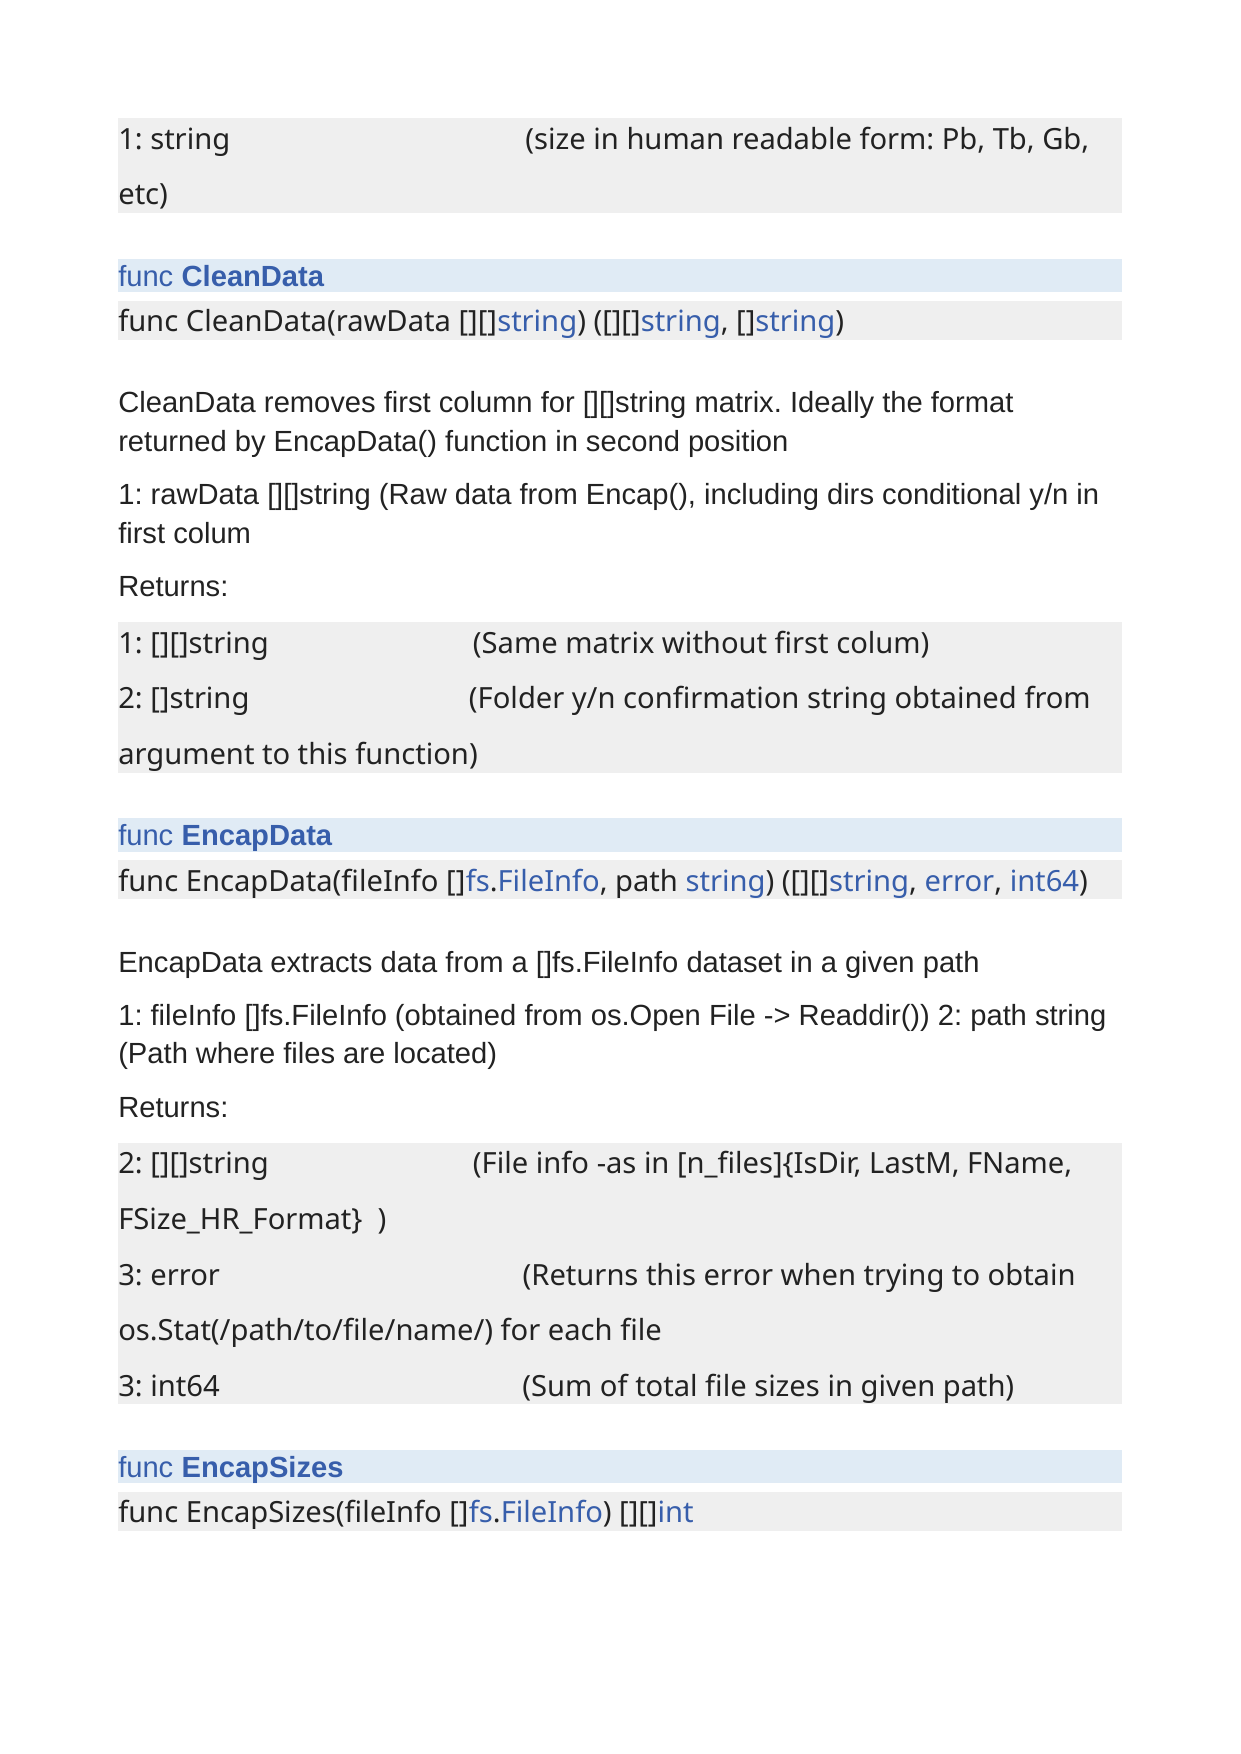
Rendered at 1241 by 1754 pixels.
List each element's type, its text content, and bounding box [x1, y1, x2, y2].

subtitle func CleanData [118, 259, 1122, 292]
text Returns: [118, 1090, 1122, 1123]
subtitle func EncapSizes [118, 1450, 1122, 1483]
text 1: fileInfo []fs.FileInfo (obtained from os.Open File -> Readdir()) 2: path string (Path where files are located) [118, 998, 1122, 1070]
text func EncapSizes(fileInfo []fs.FileInfo) [][]int [118, 1492, 1122, 1531]
text 1: string (size in human readable form: Pb, Tb, Gb, etc) [118, 118, 1122, 213]
text 1: rawData [][]string (Raw data from Encap(), including dirs conditional y/n in first colum [118, 477, 1122, 549]
text Returns: [118, 569, 1122, 602]
text 2: []string (Folder y/n confirmation string obtained from argument to this function) [118, 677, 1122, 773]
text CleanData removes first column for [][]string matrix. Ideally the format returned by EncapData() function in second position [118, 386, 1122, 458]
text 3: error (Returns this error when trying to obtain os.Stat(/path/to/file/name/) for each file [118, 1254, 1122, 1349]
text EncapData extracts data from a []fs.FileInfo dataset in a given path [118, 945, 1122, 978]
text 3: int64 (Sum of total file sizes in given path) [118, 1365, 1122, 1404]
text func EncapData(fileInfo []fs.FileInfo, path string) ([][]string, error, int64) [118, 860, 1122, 899]
text 1: [][]string (Same matrix without first colum) [118, 622, 1122, 662]
subtitle func EncapData [118, 818, 1122, 852]
text 2: [][]string (File info -as in [n_files]{IsDir, LastM, FName, FSize_HR_Format} ) [118, 1143, 1122, 1238]
text func CleanData(rawData [][]string) ([][]string, []string) [118, 301, 1122, 340]
